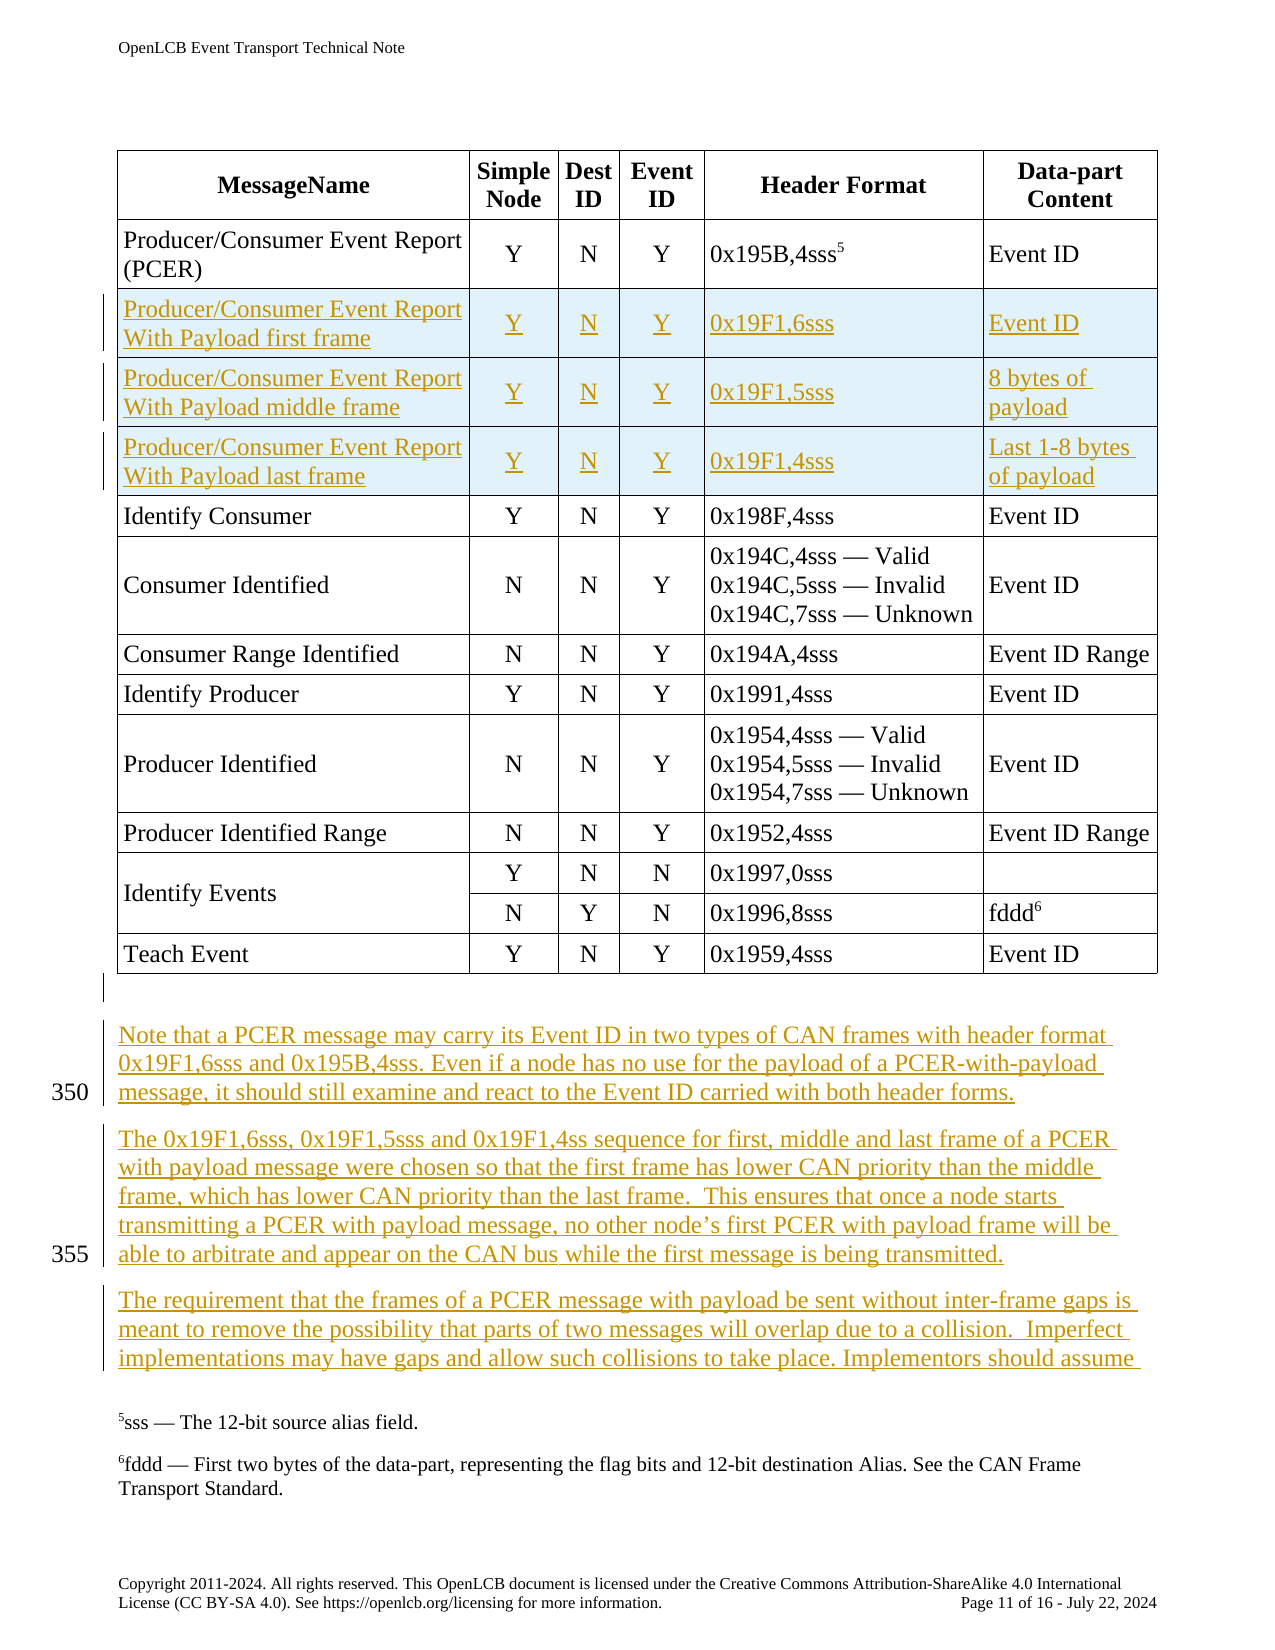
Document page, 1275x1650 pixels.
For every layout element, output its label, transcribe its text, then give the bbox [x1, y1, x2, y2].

table_cell N [559, 220, 619, 288]
table_header Simple Node [470, 151, 558, 219]
table_cell Y [620, 220, 704, 288]
table_cell 0x1991,4sss [705, 675, 983, 714]
table_header MessageName [118, 151, 469, 219]
text The requirement that the frames of a PCER message with payload be sent without inter-frame gaps is meant to remove the possibility that parts of two messages will overlap due to a collision. Imperfect implementations may have gaps and allow such collisions to take place. Implementors should assume [118, 1285, 1157, 1371]
table_cell 0x1952,4sss [705, 813, 983, 852]
table_cell fddd [984, 894, 1157, 933]
table_cell 0x194A,4sss [705, 635, 983, 674]
table_cell Y [470, 934, 558, 973]
table_cell 0x198F,4sss [705, 496, 983, 536]
table_cell Y [470, 853, 558, 892]
table_cell Y [470, 675, 558, 714]
table_cell 0x1997,0sss [705, 853, 983, 892]
table_cell N [620, 894, 704, 933]
table_cell N [559, 715, 619, 812]
table_cell Identify Producer [118, 675, 469, 714]
table_cell [984, 853, 1157, 892]
table_cell N [620, 853, 704, 892]
table_cell Identify Consumer [118, 496, 469, 536]
table_cell N [470, 715, 558, 812]
table_cell Consumer Identified [118, 537, 469, 633]
table_header Dest ID [559, 151, 619, 219]
table_cell Event ID [984, 715, 1157, 812]
table_cell Event ID [984, 934, 1157, 973]
table_cell Y [620, 715, 704, 812]
table_cell N [559, 853, 619, 892]
table_cell Producer/Consumer Event Report (PCER) [118, 220, 469, 288]
table_cell Producer Identified Range [118, 813, 469, 852]
table_cell Y [620, 813, 704, 852]
table_cell Event ID [984, 496, 1157, 536]
table_cell Y [559, 894, 619, 933]
table_cell N [559, 813, 619, 852]
table_cell Producer Identified [118, 715, 469, 812]
table_cell N [470, 537, 558, 633]
table_cell Event ID Range [984, 635, 1157, 674]
table_cell Identify Events [118, 853, 469, 933]
table_cell 0x195B,4sss [705, 220, 983, 288]
table_cell N [559, 635, 619, 674]
table_cell N [470, 813, 558, 852]
table_cell Consumer Range Identified [118, 635, 469, 674]
table_header Data-part Content [984, 151, 1157, 219]
table_header Header Format [705, 151, 983, 219]
table_cell Y [620, 934, 704, 973]
table_cell N [559, 934, 619, 973]
table_cell N [559, 496, 619, 536]
table_cell 0x1954,4sss — Valid 0x1954,5sss — Invalid 0x1954,7sss — Unknown [705, 715, 983, 812]
table_cell Event ID [984, 537, 1157, 633]
table_cell 0x194C,4sss — Valid 0x194C,5sss — Invalid 0x194C,7sss — Unknown [705, 537, 983, 633]
table_cell Y [620, 675, 704, 714]
table_cell Y [620, 537, 704, 633]
table_cell N [559, 675, 619, 714]
table_header Event ID [620, 151, 704, 219]
table_cell N [470, 635, 558, 674]
table_cell N [470, 894, 558, 933]
table_cell Event ID [984, 220, 1157, 288]
table_cell Y [470, 496, 558, 536]
table_cell Y [620, 635, 704, 674]
text Note that a PCER message may carry its Event ID in two types of CAN frames with header format 0x19F1,6sss and 0x195B,4sss. Even if a node has no use for the payload of a PCER-with-payload message, it should still examine and react to the Event ID carried with both header forms. [118, 1020, 1157, 1106]
text The 0x19F1,6sss, 0x19F1,5sss and 0x19F1,4ss sequence for first, middle and last frame of a PCER with payload message were chosen so that the first frame has lower CAN priority than the middle frame, which has lower CAN priority than the last frame. This ensures that once a node starts transmitting a PCER with payload message, no other node’s first PCER with payload frame will be able to arbitrate and appear on the CAN bus while the first message is being transmitted. [118, 1124, 1157, 1267]
table_cell 0x1959,4sss [705, 934, 983, 973]
table_cell N [559, 537, 619, 633]
table_cell Teach Event [118, 934, 469, 973]
table_cell Y [470, 220, 558, 288]
table_cell 0x1996,8sss [705, 894, 983, 933]
table_cell Event ID [984, 675, 1157, 714]
table_cell Event ID Range [984, 813, 1157, 852]
table_cell Y [620, 496, 704, 536]
